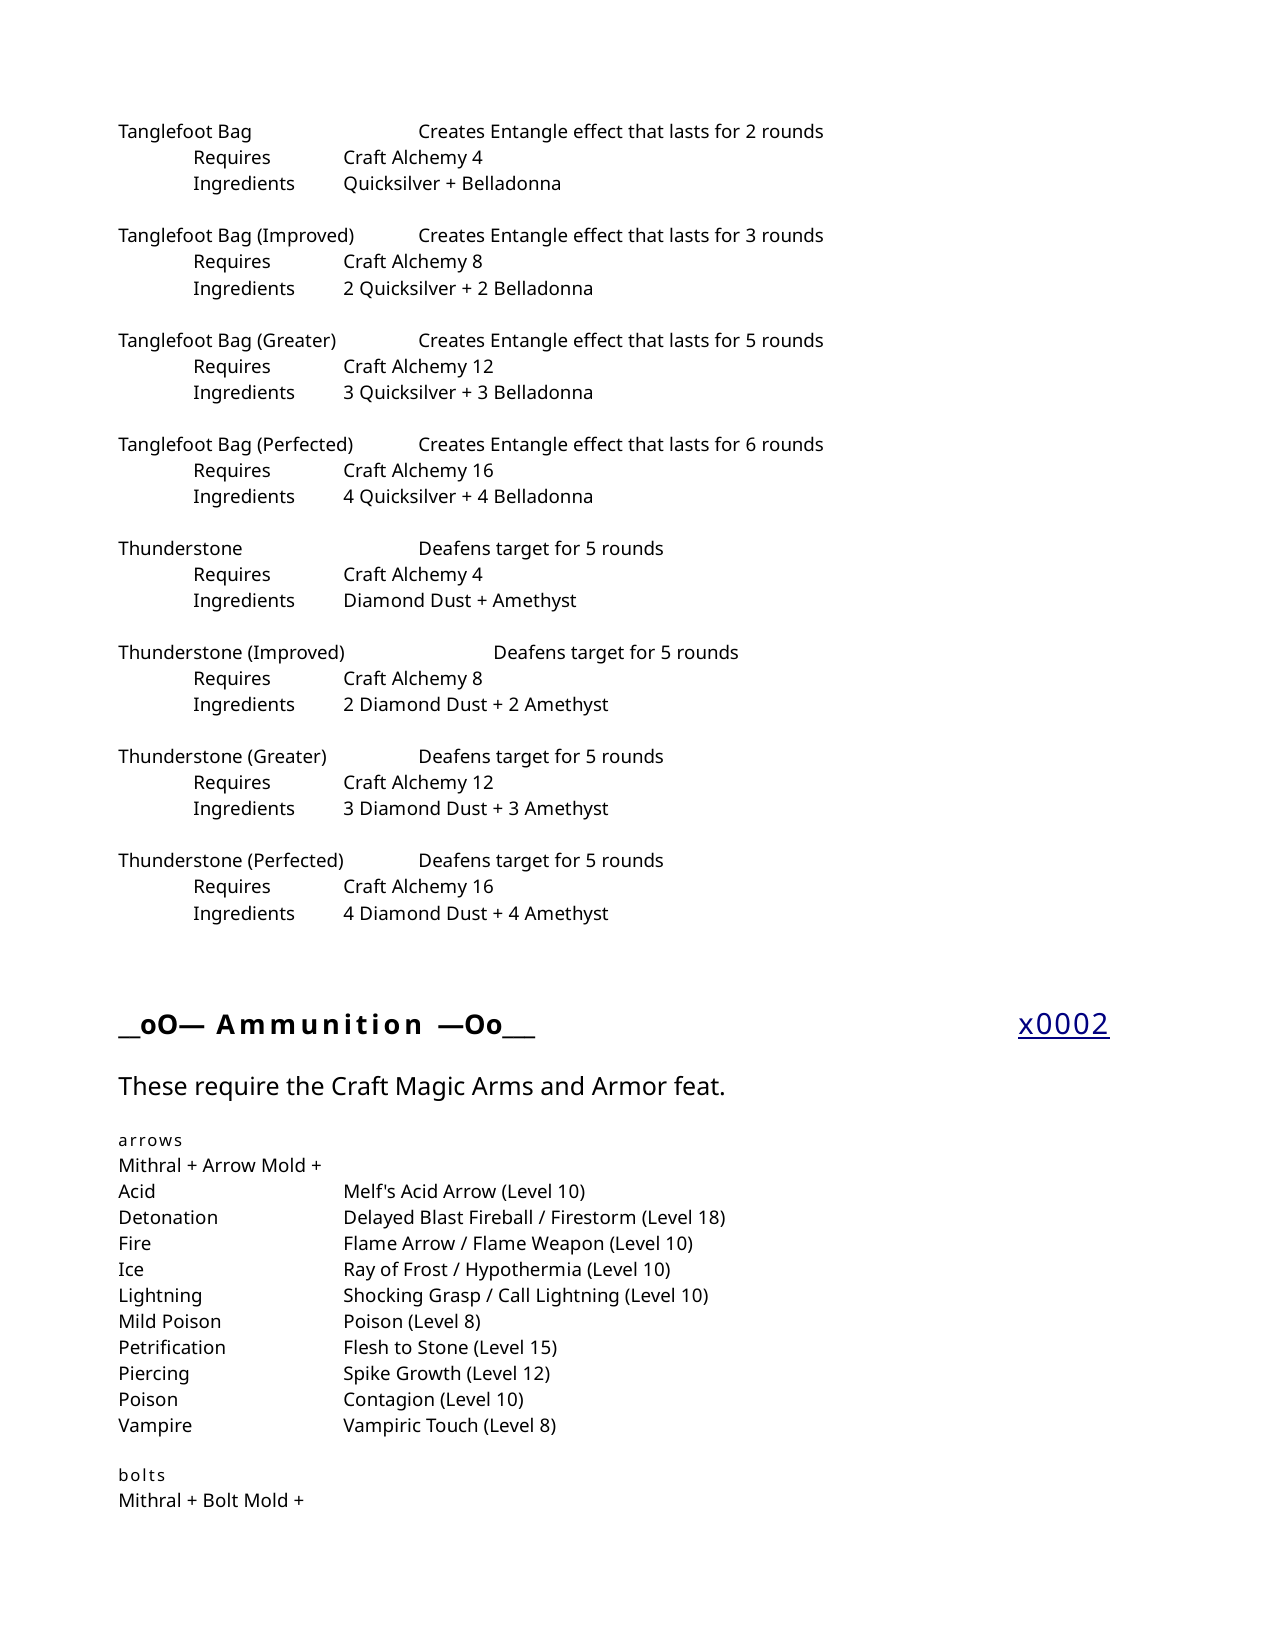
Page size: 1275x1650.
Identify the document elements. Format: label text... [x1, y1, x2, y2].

text Requires Craft Alchemy 4 [118, 561, 1157, 587]
text Tanglefoot Bag (Greater) Creates Entangle effect that lasts for 5 rounds [118, 326, 1157, 352]
text Thunderstone (Greater) Deafens target for 5 rounds [118, 743, 1157, 769]
text Poison Contagion (Level 10) [118, 1386, 1157, 1412]
text Tanglefoot Bag (Improved) Creates Entangle effect that lasts for 3 rounds [118, 222, 1157, 248]
text Ingredients Quicksilver + Belladonna [118, 170, 1157, 196]
text Ingredients 2 Diamond Dust + 2 Amethyst [118, 691, 1157, 717]
text Requires Craft Alchemy 16 [118, 457, 1157, 483]
text Ingredients 4 Quicksilver + 4 Belladonna [118, 483, 1157, 509]
text Requires Craft Alchemy 12 [118, 769, 1157, 795]
text Requires Craft Alchemy 8 [118, 665, 1157, 691]
text Ingredients 3 Diamond Dust + 3 Amethyst [118, 795, 1157, 821]
text Ice Ray of Frost / Hypothermia (Level 10) [118, 1256, 1157, 1282]
text arrows [118, 1129, 1157, 1152]
text Ingredients 2 Quicksilver + 2 Belladonna [118, 274, 1157, 300]
text These require the Craft Magic Arms and Armor feat. [118, 1069, 1157, 1103]
text Ingredients 4 Diamond Dust + 4 Amethyst [118, 899, 1157, 925]
text Thunderstone (Perfected) Deafens target for 5 rounds [118, 847, 1157, 873]
text Tanglefoot Bag (Perfected) Creates Entangle effect that lasts for 6 rounds [118, 431, 1157, 457]
text Requires Craft Alchemy 12 [118, 352, 1157, 378]
text Ingredients 3 Quicksilver + 3 Belladonna [118, 378, 1157, 404]
text Vampire Vampiric Touch (Level 8) [118, 1412, 1157, 1438]
text Mithral + Arrow Mold + [118, 1152, 1157, 1178]
text Thunderstone Deafens target for 5 rounds [118, 535, 1157, 561]
text Requires Craft Alchemy 4 [118, 144, 1157, 170]
text __oO— Ammunition —Oo___ x0002 [118, 1003, 1157, 1043]
text Tanglefoot Bag Creates Entangle effect that lasts for 2 rounds [118, 118, 1157, 144]
text Petrification Flesh to Stone (Level 15) [118, 1334, 1157, 1360]
text Thunderstone (Improved) Deafens target for 5 rounds [118, 639, 1157, 665]
text Fire Flame Arrow / Flame Weapon (Level 10) [118, 1230, 1157, 1256]
text Requires Craft Alchemy 8 [118, 248, 1157, 274]
text Mild Poison Poison (Level 8) [118, 1308, 1157, 1334]
text Lightning Shocking Grasp / Call Lightning (Level 10) [118, 1282, 1157, 1308]
text Ingredients Diamond Dust + Amethyst [118, 587, 1157, 613]
text Acid Melf's Acid Arrow (Level 10) [118, 1178, 1157, 1204]
text bolts [118, 1464, 1157, 1487]
text Mithral + Bolt Mold + [118, 1487, 1157, 1513]
text Requires Craft Alchemy 16 [118, 873, 1157, 899]
text Detonation Delayed Blast Fireball / Firestorm (Level 18) [118, 1204, 1157, 1230]
text Piercing Spike Growth (Level 12) [118, 1360, 1157, 1386]
